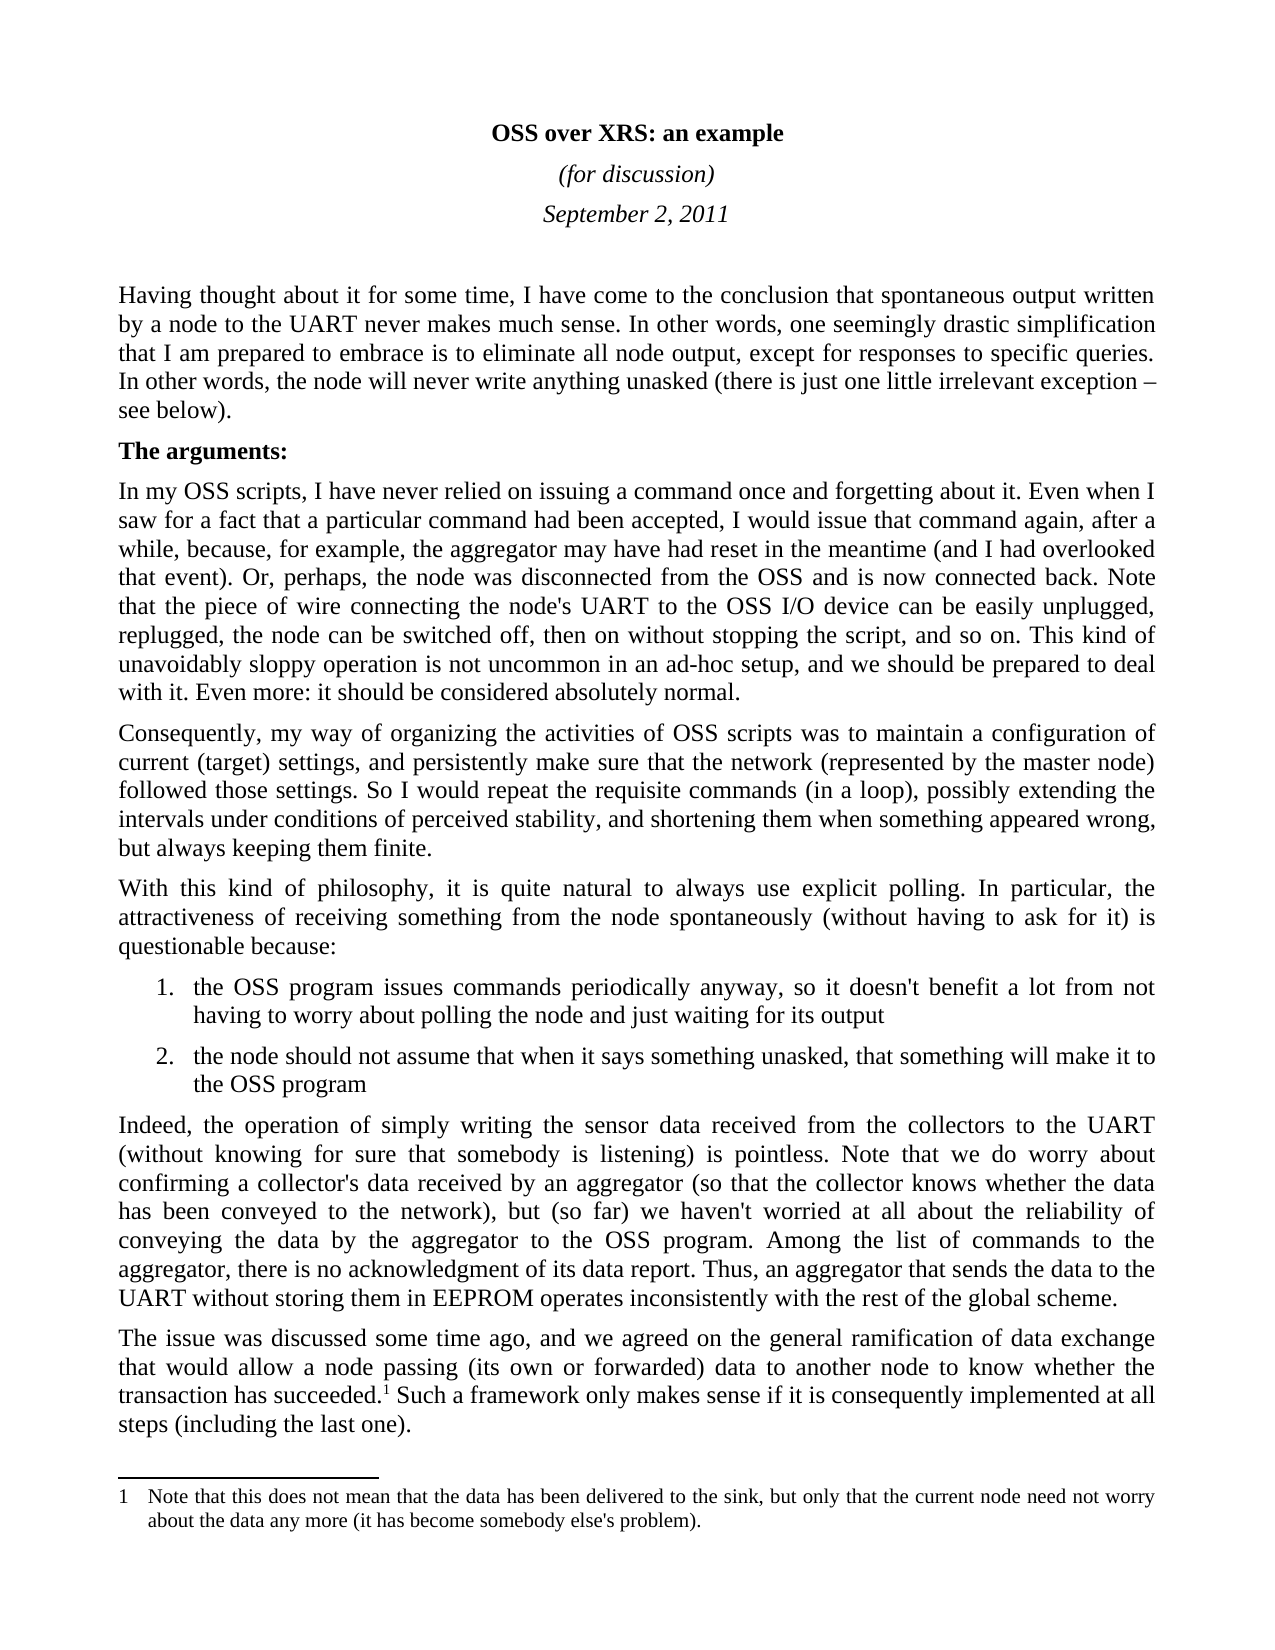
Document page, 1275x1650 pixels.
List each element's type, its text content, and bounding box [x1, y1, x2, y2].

text With this kind of philosophy, it is quite natural to always use explicit polling. In particular, the attractiveness of receiving something from the node spontaneously (without having to ask for it) is questionable because: [118, 873, 1157, 960]
text Consequently, my way of organizing the activities of OSS scripts was to maintain a configuration of current (target) settings, and persistently make sure that the network (represented by the master node) followed those settings. So I would repeat the requisite commands (in a loop), possibly extending the intervals under conditions of perceived stability, and shortening them when something appeared wrong, but always keeping them finite. [118, 718, 1157, 862]
text September 2, 2011 [118, 199, 1157, 228]
text In my OSS scripts, I have never relied on issuing a command once and forgetting about it. Even when I saw for a fact that a particular command had been accepted, I would issue that command again, after a while, because, for example, the aggregator may have had reset in the meantime (and I had overlooked that event). Or, perhaps, the node was disconnected from the OSS and is now connected back. Note that the piece of wire connecting the node's UART to the OSS I/O device can be easily unplugged, replugged, the node can be switched off, then on without stopping the script, and so on. This kind of unavoidably sloppy operation is not uncommon in an ad-hoc setup, and we should be prepared to deal with it. Even more: it should be considered absolutely normal. [118, 476, 1157, 706]
text Note that this does not mean that the data has been delivered to the sink, but only that the current node need not worry about the data any more (it has become somebody else's problem). [118, 1484, 1157, 1532]
text OSS over XRS: an example [118, 118, 1157, 147]
text Indeed, the operation of simply writing the sensor data received from the collectors to the UART (without knowing for sure that somebody is listening) is pointless. Note that we do worry about confirming a collector's data received by an aggregator (so that the collector knows whether the data has been conveyed to the network), but (so far) we haven't worried at all about the reliability of conveying the data by the aggregator to the OSS program. Among the list of commands to the aggregator, there is no acknowledgment of its data report. Thus, an aggregator that sends the data to the UART without storing them in EEPROM operates inconsistently with the rest of the global scheme. [118, 1110, 1157, 1311]
text The issue was discussed some time ago, and we agreed on the general ramification of data exchange that would allow a node passing (its own or forwarded) data to another node to know whether the transaction has succeeded. Such a framework only makes sense if it is consequently implemented at all steps (including the last one). [118, 1323, 1157, 1438]
text Having thought about it for some time, I have come to the conclusion that spontaneous output written by a node to the UART never makes much sense. In other words, one seemingly drastic simplification that I am prepared to embrace is to eliminate all node output, except for responses to specific queries. In other words, the node will never write anything unasked (there is just one little irrelevant exception – see below). [118, 280, 1157, 424]
list the OSS program issues commands periodically anyway, so it doesn't benefit a lot from not having to worry about polling the node and just waiting for its output [156, 972, 1157, 1029]
text The arguments: [118, 436, 1157, 464]
list the node should not assume that when it says something unasked, that something will make it to the OSS program [156, 1041, 1157, 1098]
text (for discussion) [118, 159, 1157, 187]
